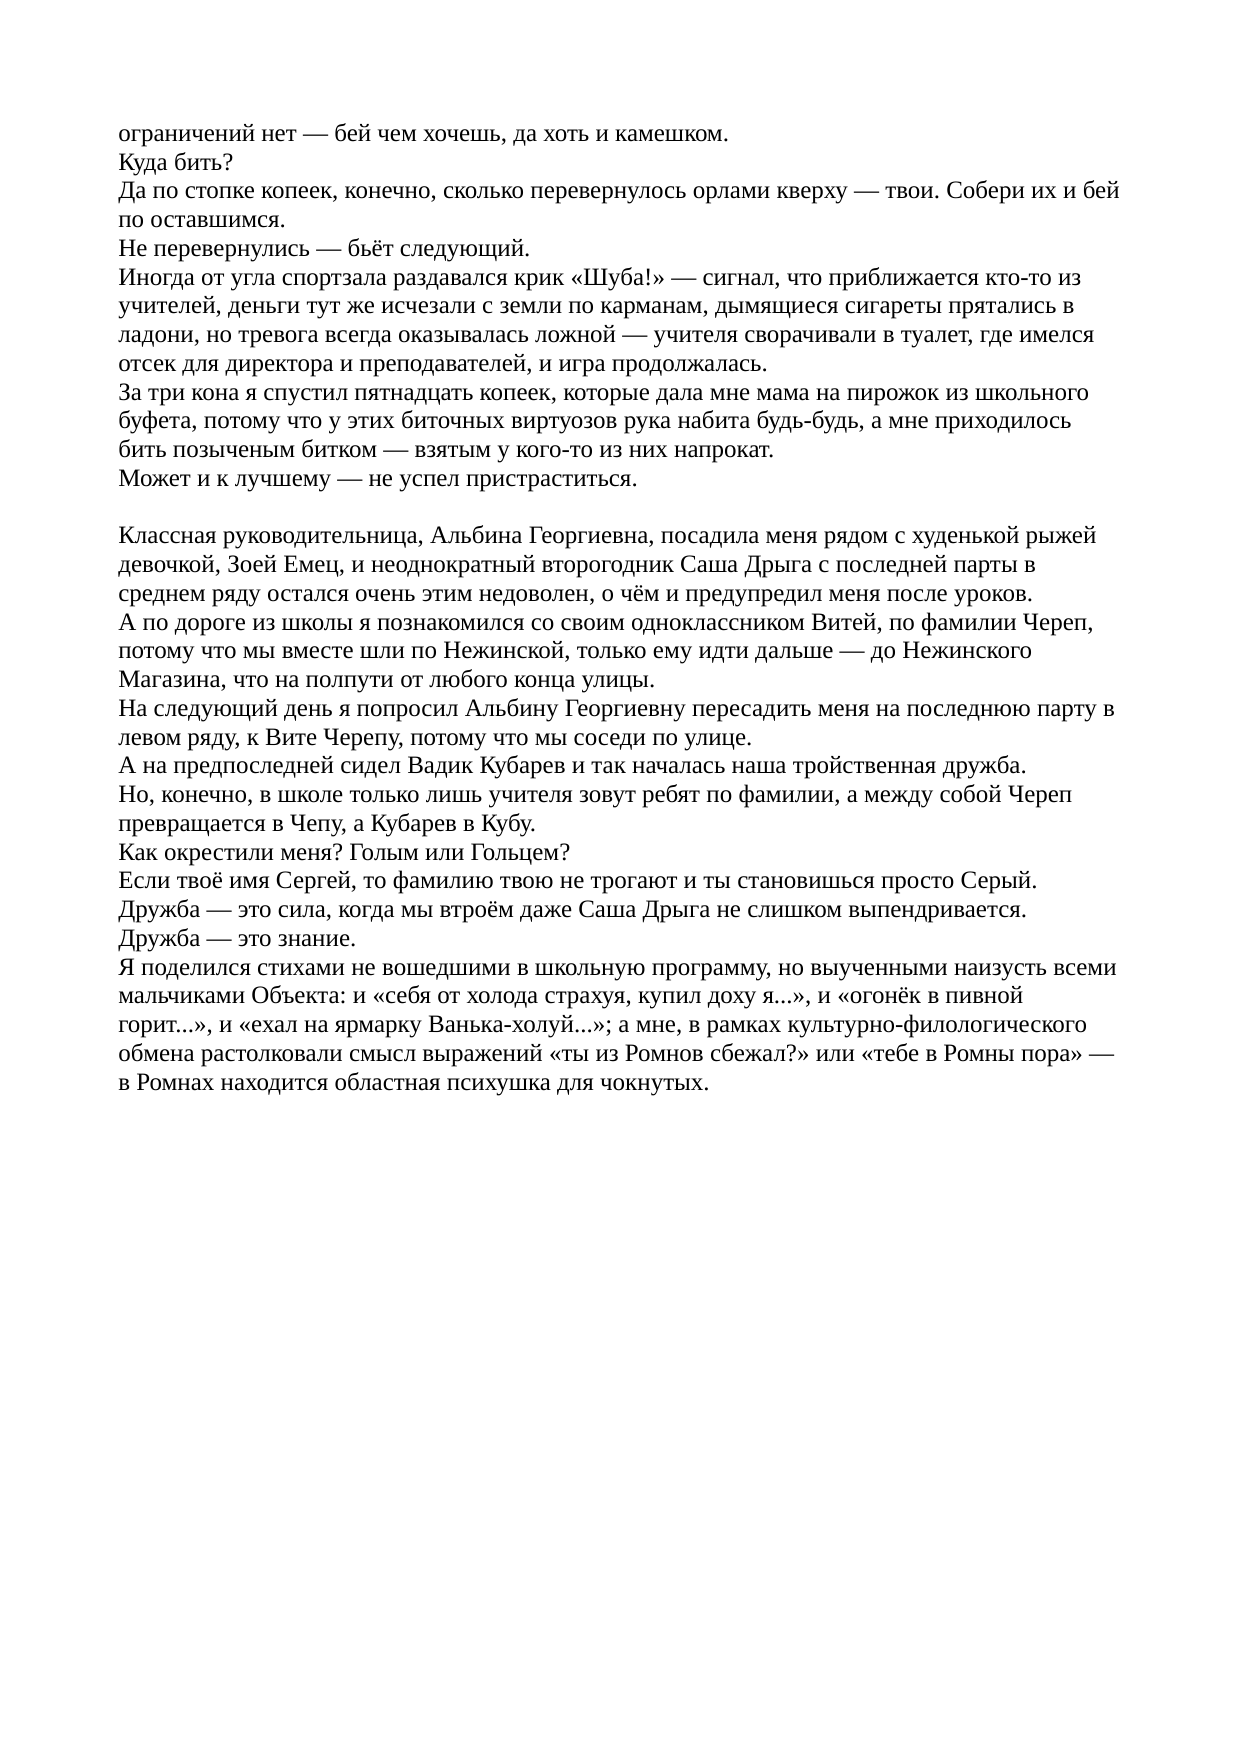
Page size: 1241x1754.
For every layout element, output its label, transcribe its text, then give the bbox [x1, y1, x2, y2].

text Дружба — это сила, когда мы втроём даже Саша Дрыга не слишком выпендривается. [118, 894, 1122, 923]
text Если твоё имя Сергей, то фамилию твою не трогают и ты становишься просто Серый. [118, 866, 1122, 894]
text А по дороге из школы я познакомился со своим одноклассником Витей, по фамилии Череп, потому что мы вместе шли по Нежинской, только ему идти дальше — до Нежинского Магазина, что на полпути от любого конца улицы. [118, 607, 1122, 693]
text Но, конечно, в школе только лишь учителя зовут ребят по фамилии, а между собой Череп превращается в Чепу, а Кубарев в Кубу. [118, 779, 1122, 837]
text Может и к лучшему — не успел пристраститься. [118, 463, 1122, 492]
text Не перевернулись — бьёт следующий. [118, 233, 1122, 262]
text Да по стопке копеек, конечно, сколько перевернулось орлами кверху — твои. Собери их и бей по оставшимся. [118, 176, 1122, 233]
text Куда бить? [118, 147, 1122, 176]
text Классная руководительница, Альбина Георгиевна, посадила меня рядом с худенькой рыжей девочкой, Зоей Емец, и неоднократный второгодник Саша Дрыга с последней парты в среднем ряду остался очень этим недоволен, о чём и предупредил меня после уроков. [118, 521, 1122, 607]
text Иногда от угла спортзала раздавался крик «Шуба!» — сигнал, что приближается кто-то из учителей, деньги тут же исчезали с земли по карманам, дымящиеся сигареты прятались в ладони, но тревога всегда оказывалась ложной — учителя сворачивали в туалет, где имелся отсек для директора и преподавателей, и игра продолжалась. [118, 262, 1122, 377]
text А на предпоследней сидел Вадик Кубарев и так началась наша тройственная дружба. [118, 751, 1122, 779]
text Я поделился стихами не вошедшими в школьную программу, но выученными наизусть всеми мальчиками Объекта: и «себя от холода страхуя, купил доху я...», и «огонёк в пивной горит...», и «ехал на ярмарку Ванька-холуй...»; а мне, в рамках культурно-филологического обмена растолковали смысл выражений «ты из Ромнов сбежал?» или «тебе в Ромны пора» — в Ромнах находится областная психушка для чокнутых. [118, 952, 1122, 1096]
text Как окрестили меня? Голым или Гольцем? [118, 837, 1122, 866]
text На следующий день я попросил Альбину Георгиевну пересадить меня на последнюю парту в левом ряду, к Вите Черепу, потому что мы соседи по улице. [118, 693, 1122, 751]
text За три кона я спустил пятнадцать копеек, которые дала мне мама на пирожок из школьного буфета, потому что у этих биточных виртуозов рука набита будь-будь, а мне приходилось бить позыченым битком — взятым у кого-то из них напрокат. [118, 377, 1122, 463]
text Дружба — это знание. [118, 923, 1122, 952]
text ограничений нет — бей чем хочешь, да хоть и камешком. [118, 118, 1122, 147]
